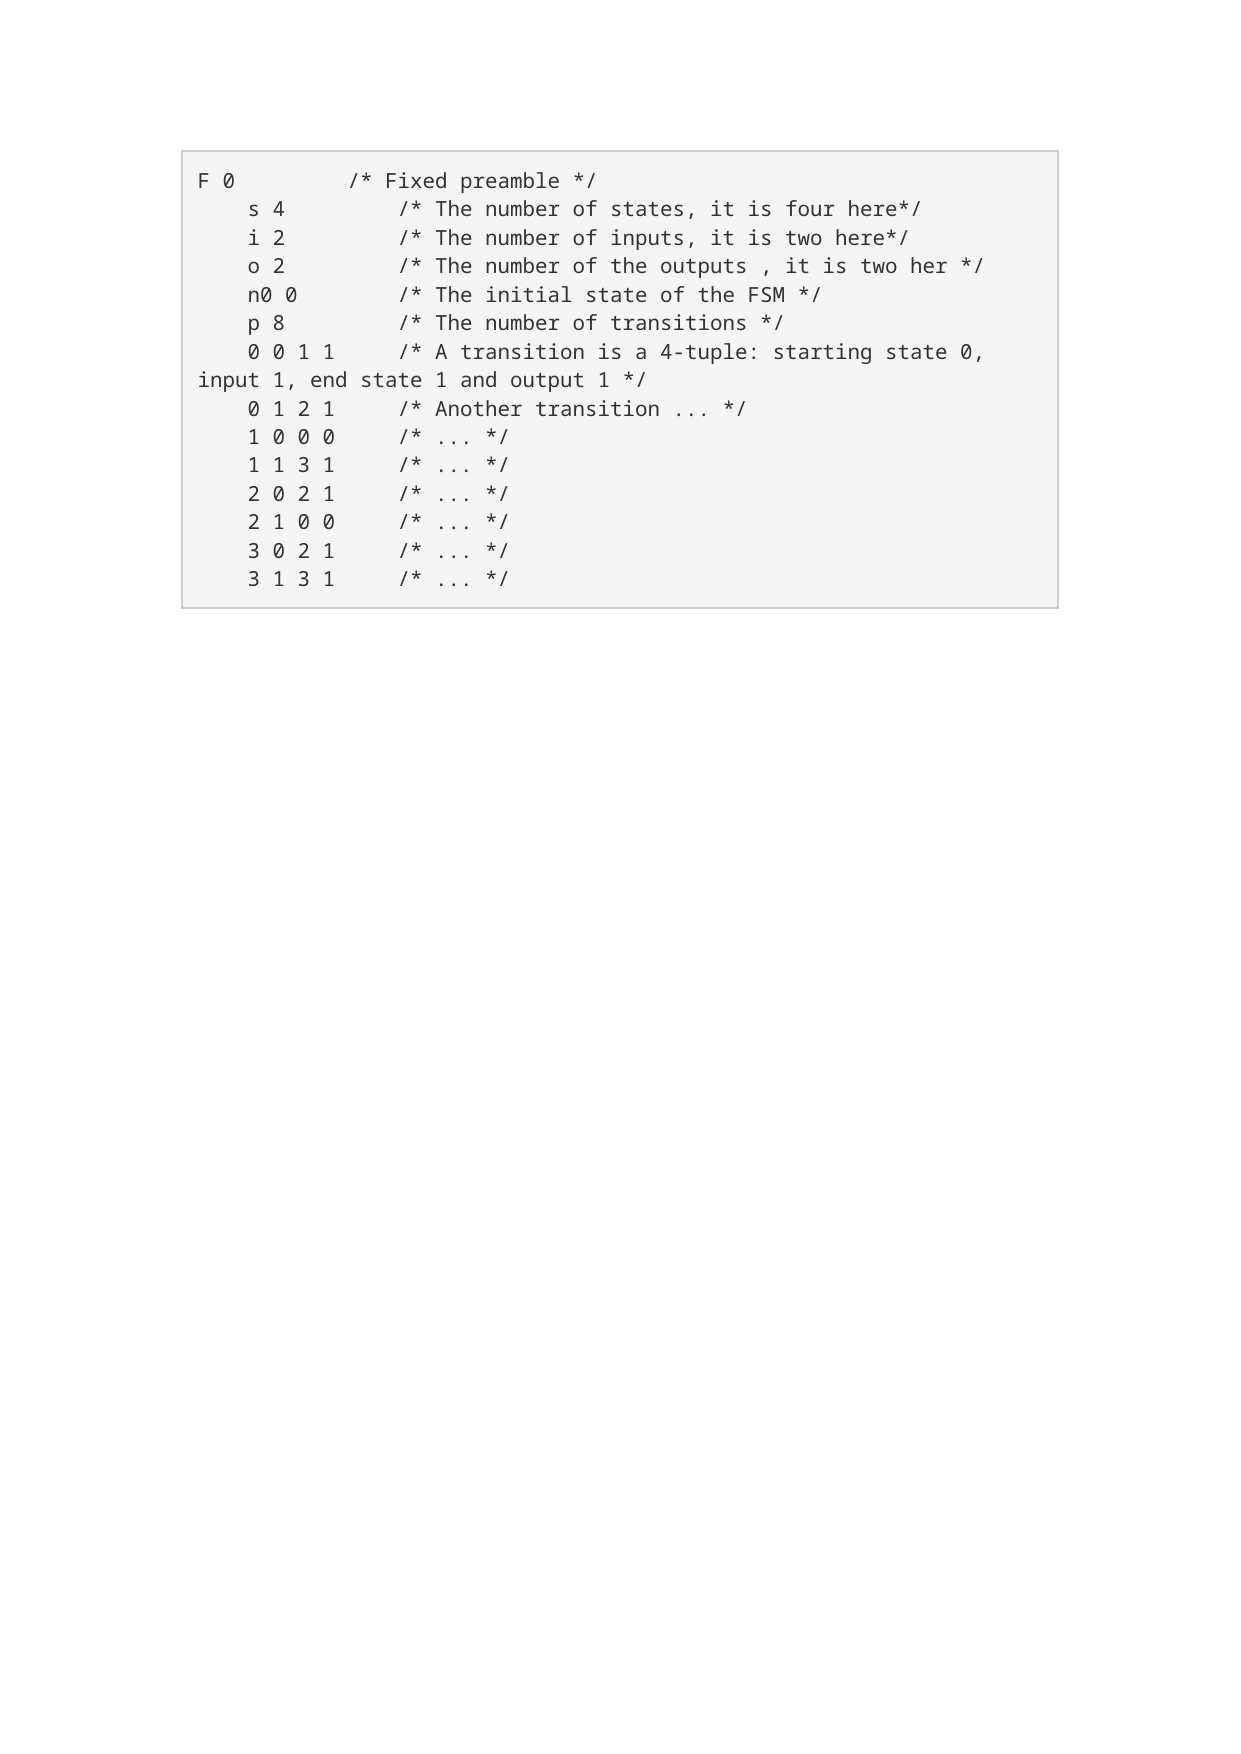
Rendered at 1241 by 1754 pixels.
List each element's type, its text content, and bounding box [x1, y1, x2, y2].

text i 2 /* The number of inputs, it is two here*/ [183, 207, 1057, 235]
text 3 0 2 1 /* ... */ [183, 520, 1057, 548]
text 2 0 2 1 /* ... */ [183, 463, 1057, 491]
text 1 0 0 0 /* ... */ [183, 406, 1057, 434]
text 2 1 0 0 /* ... */ [183, 491, 1057, 520]
text 1 1 3 1 /* ... */ [183, 434, 1057, 463]
text F 0 /* Fixed preamble */ [183, 152, 1057, 178]
text p 8 /* The number of transitions */ [183, 292, 1057, 321]
text 0 0 1 1 /* A transition is a 4-tuple: starting state 0, input 1, end state 1 and output 1 */ [183, 321, 1057, 377]
text n0 0 /* The initial state of the FSM */ [183, 264, 1057, 292]
text s 4 /* The number of states, it is four here*/ [183, 178, 1057, 207]
text 0 1 2 1 /* Another transition ... */ [183, 377, 1057, 406]
text o 2 /* The number of the outputs , it is two her */ [183, 235, 1057, 264]
text 3 1 3 1 /* ... */ [183, 548, 1057, 607]
